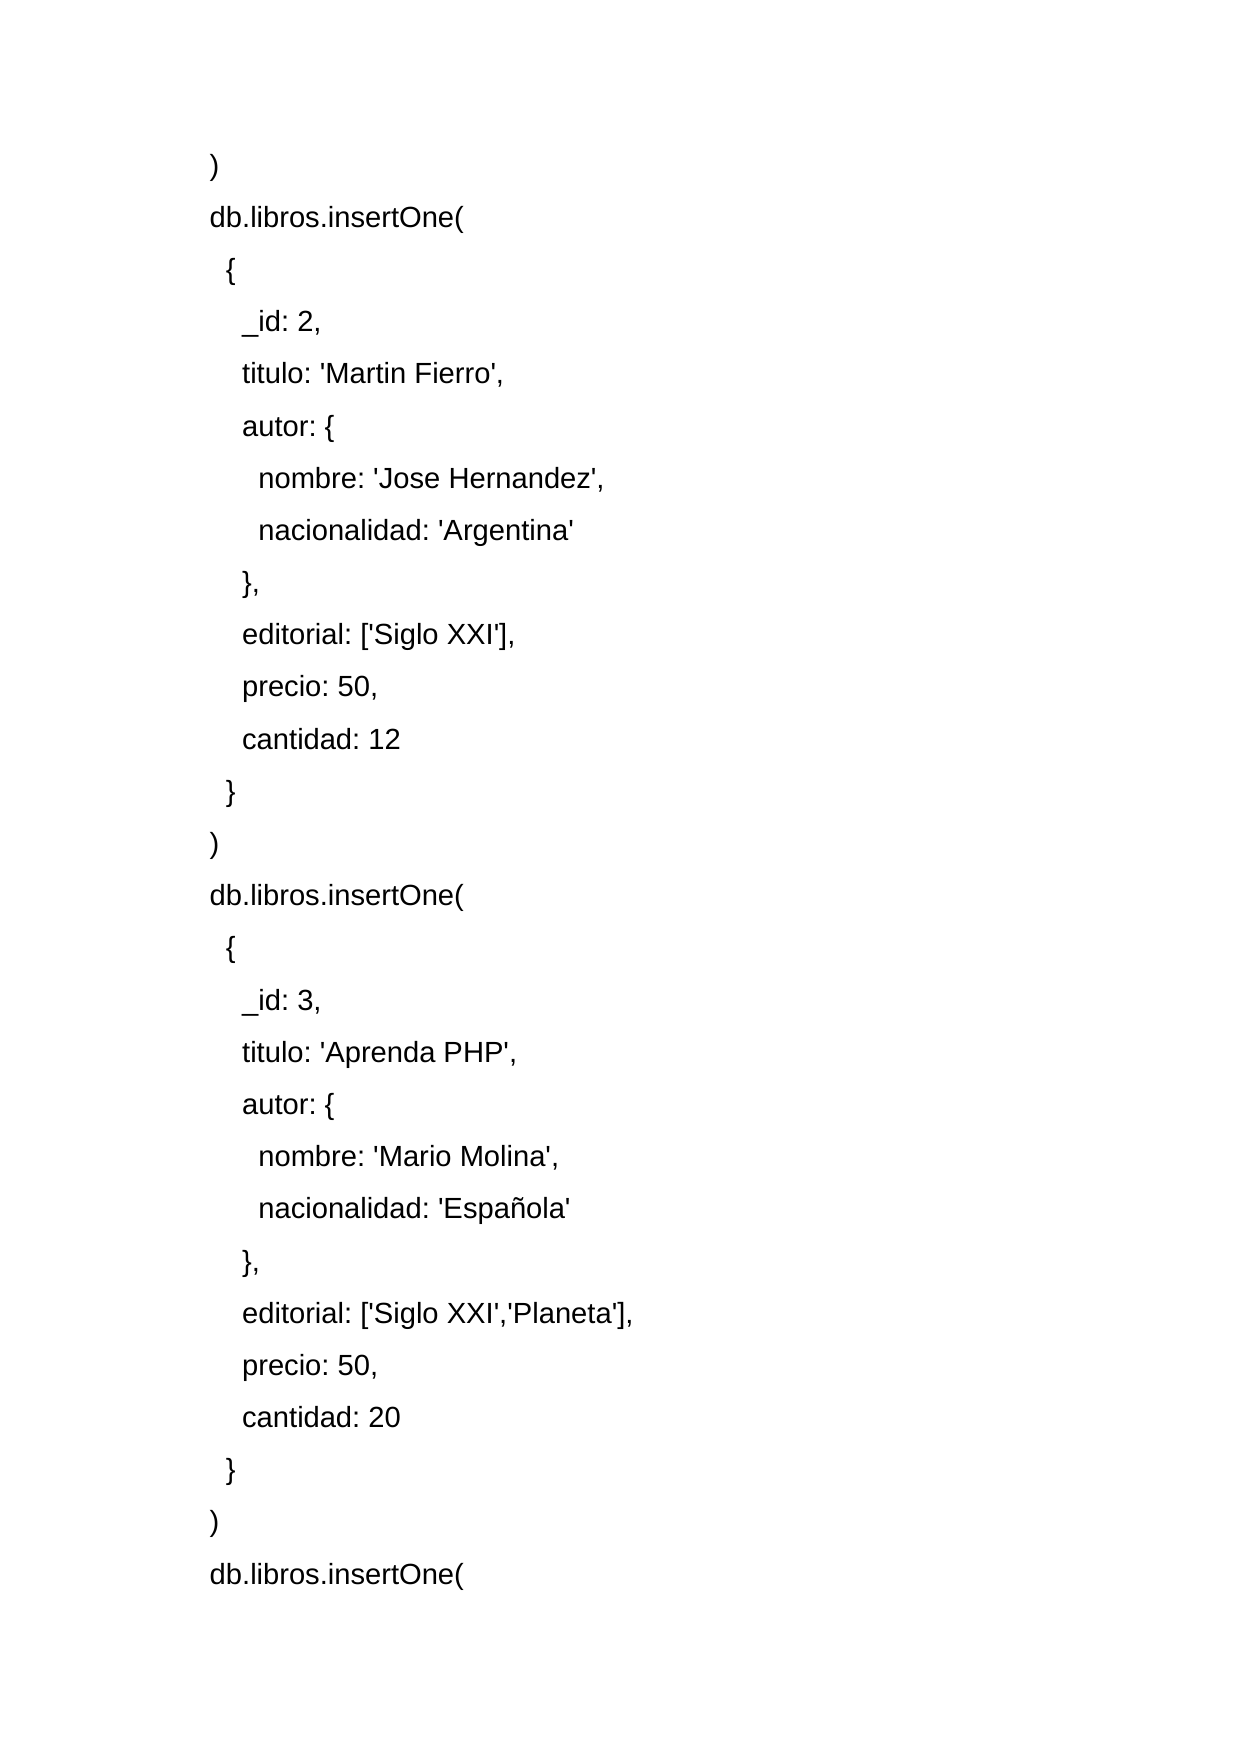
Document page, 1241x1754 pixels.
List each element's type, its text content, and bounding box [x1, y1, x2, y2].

text db.libros.insertOne( [177, 200, 1063, 233]
text _id: 3, [177, 983, 1063, 1016]
text _id: 2, [177, 304, 1063, 338]
text }, [177, 565, 1063, 599]
text db.libros.insertOne( [177, 878, 1063, 912]
text } [177, 1452, 1063, 1486]
text { [177, 930, 1063, 964]
text cantidad: 20 [177, 1400, 1063, 1434]
text ) [177, 826, 1063, 859]
text nombre: 'Mario Molina', [177, 1139, 1063, 1173]
text precio: 50, [177, 1348, 1063, 1381]
text }, [177, 1243, 1063, 1277]
text nacionalidad: 'Española' [177, 1191, 1063, 1225]
text nacionalidad: 'Argentina' [177, 513, 1063, 546]
text } [177, 774, 1063, 807]
text titulo: 'Martin Fierro', [177, 356, 1063, 390]
text autor: { [177, 1087, 1063, 1121]
text nombre: 'Jose Hernandez', [177, 461, 1063, 494]
text { [177, 252, 1063, 286]
text precio: 50, [177, 669, 1063, 703]
text ) [177, 148, 1063, 181]
text autor: { [177, 408, 1063, 442]
text editorial: ['Siglo XXI'], [177, 617, 1063, 651]
text cantidad: 12 [177, 722, 1063, 755]
text db.libros.insertOne( [177, 1557, 1063, 1590]
text titulo: 'Aprenda PHP', [177, 1035, 1063, 1068]
text ) [177, 1504, 1063, 1538]
text editorial: ['Siglo XXI','Planeta'], [177, 1296, 1063, 1329]
